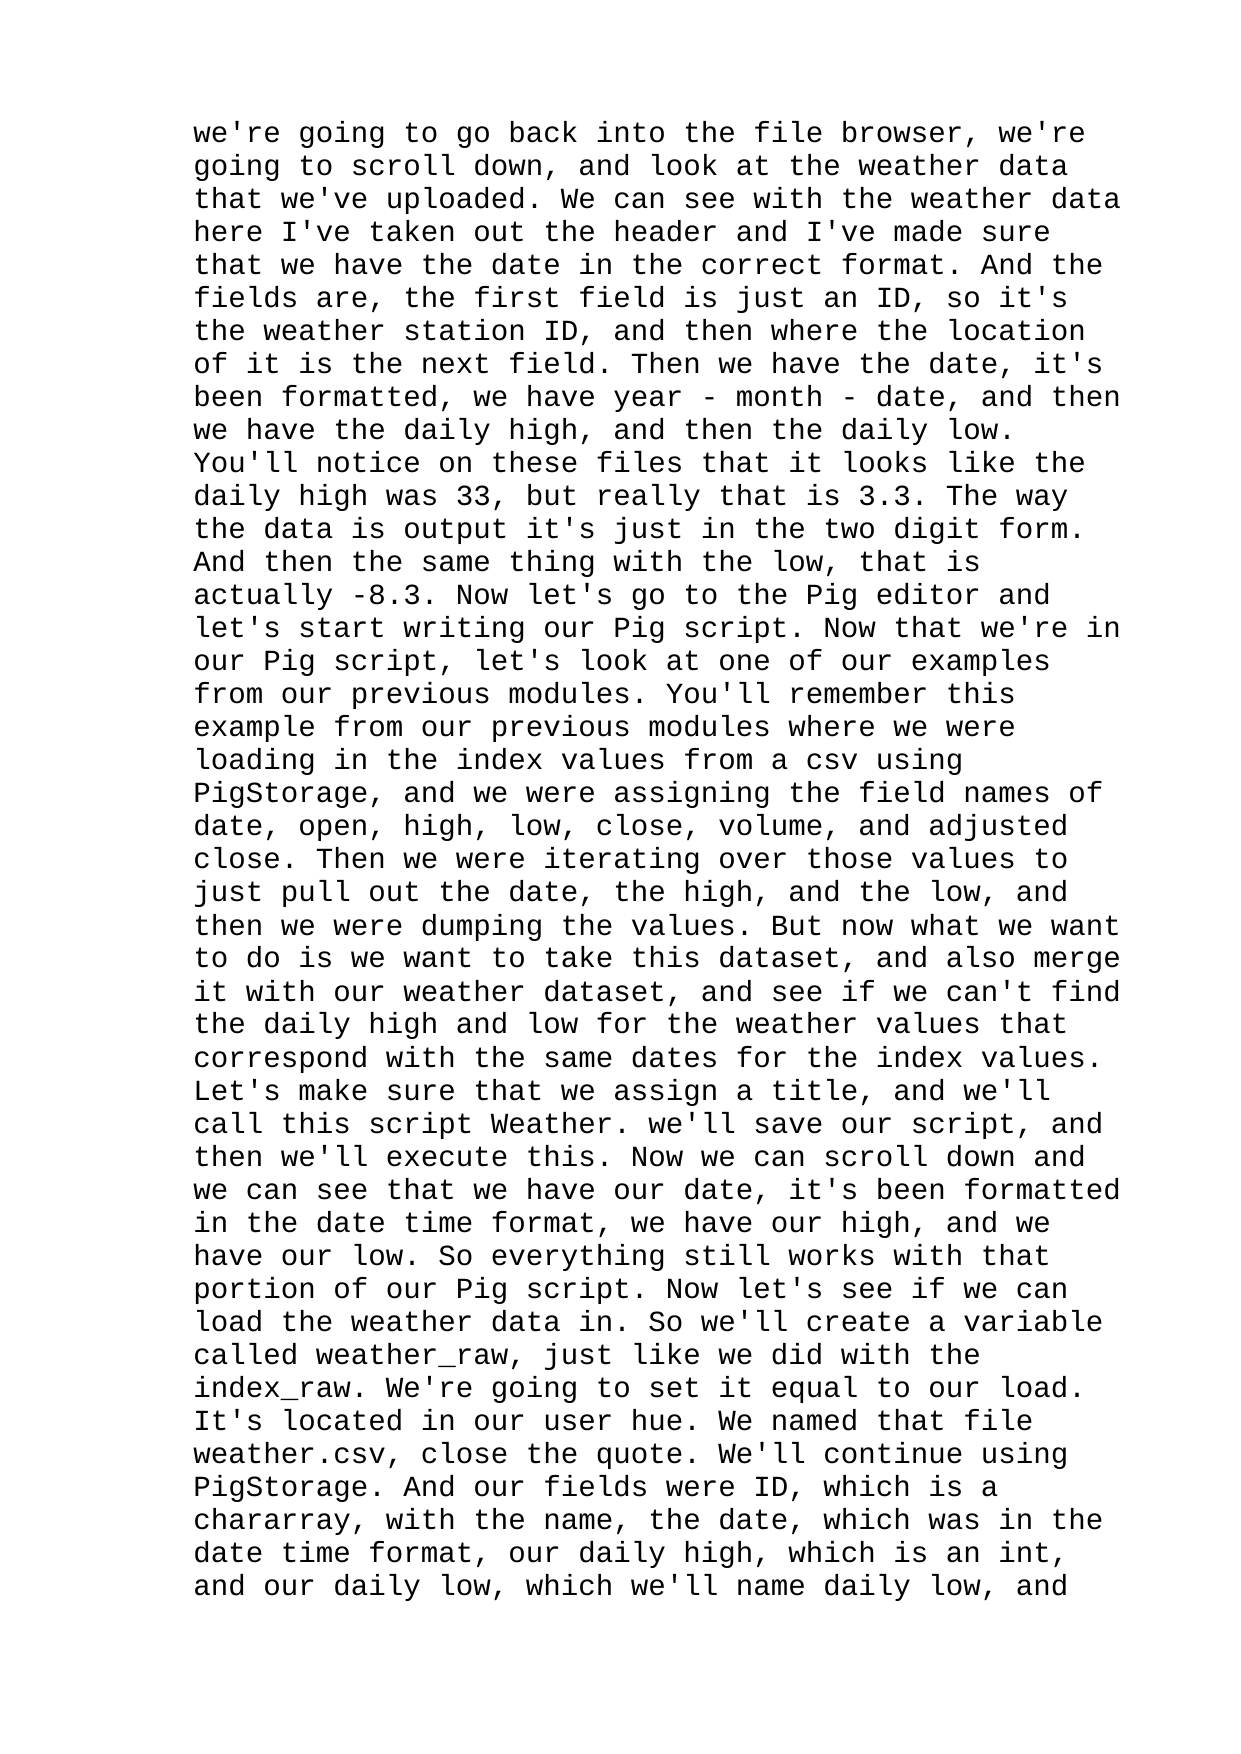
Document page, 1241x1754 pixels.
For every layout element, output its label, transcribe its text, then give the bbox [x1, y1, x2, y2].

list we're going to go back into the file browser, we're going to scroll down, and look at the weather data that we've uploaded. We can see with the weather data here I've taken out the header and I've made sure that we have the date in the correct format. And the fields are, the first field is just an ID, so it's the weather station ID, and then where the location of it is the next field. Then we have the date, it's been formatted, we have year - month - date, and then we have the daily high, and then the daily low. You'll notice on these files that it looks like the daily high was 33, but really that is 3.3. The way the data is output it's just in the two digit form. And then the same thing with the low, that is actually -8.3. Now let's go to the Pig editor and let's start writing our Pig script. Now that we're in our Pig script, let's look at one of our examples from our previous modules. You'll remember this example from our previous modules where we were loading in the index values from a csv using PigStorage, and we were assigning the field names of date, open, high, low, close, volume, and adjusted close. Then we were iterating over those values to just pull out the date, the high, and the low, and then we were dumping the values. But now what we want to do is we want to take this dataset, and also merge it with our weather dataset, and see if we can't find the daily high and low for the weather values that correspond with the same dates for the index values. Let's make sure that we assign a title, and we'll call this script Weather. we'll save our script, and then we'll execute this. Now we can scroll down and we can see that we have our date, it's been formatted in the date time format, we have our high, and we have our low. So everything still works with that portion of our Pig script. Now let's see if we can load the weather data in. So we'll create a variable called weather_raw, just like we did with the index_raw. We're going to set it equal to our load. It's located in our user hue. We named that file weather.csv, close the quote. We'll continue using PigStorage. And our fields were ID, which is a chararray, with the name, the date, which was in the date time format, our daily high, which is an int, and our daily low, which we'll name daily low, and [156, 118, 1122, 1604]
